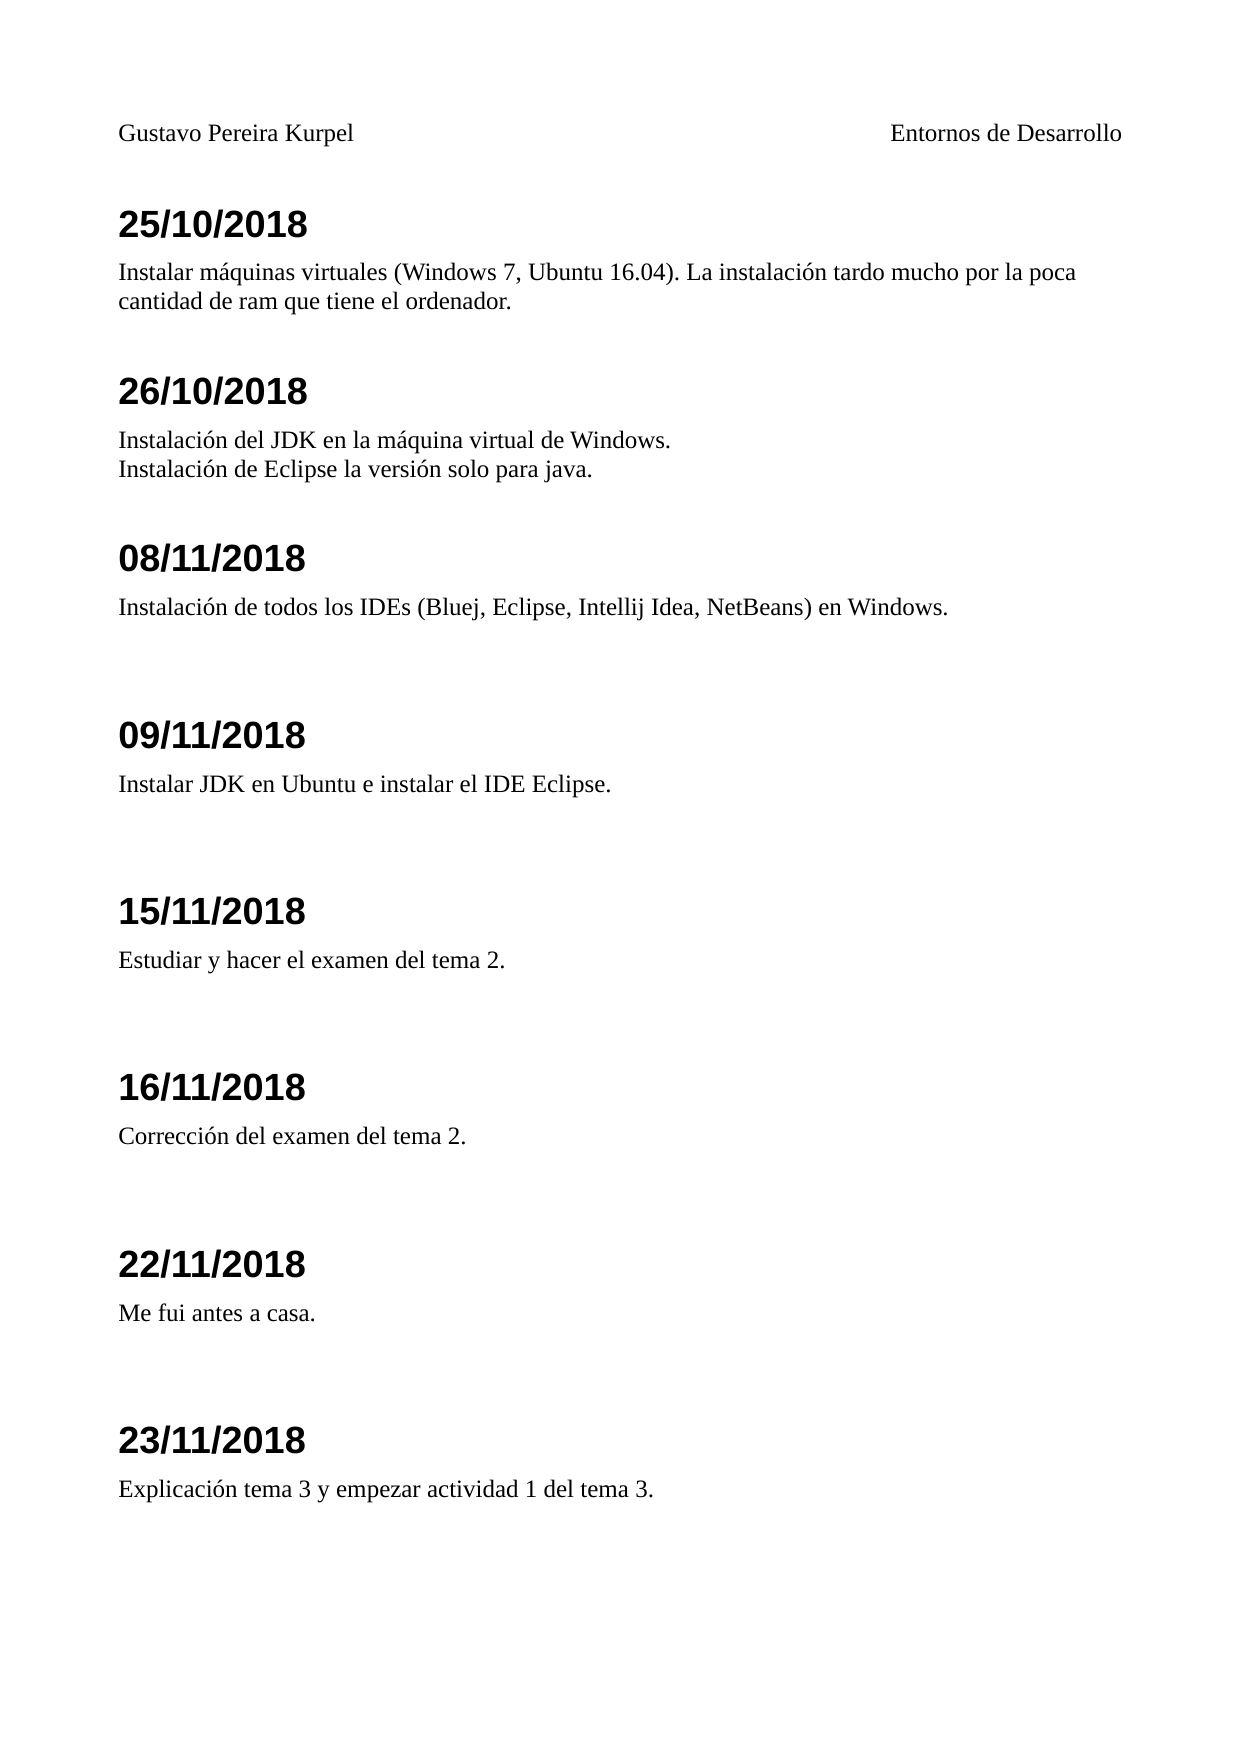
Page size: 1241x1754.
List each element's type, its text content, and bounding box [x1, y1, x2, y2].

text Corrección del examen del tema 2. [118, 1121, 1122, 1150]
text Instalar máquinas virtuales (Windows 7, Ubuntu 16.04). La instalación tardo mucho por la poca cantidad de ram que tiene el ordenador. [118, 257, 1122, 315]
subtitle 26/10/2018 [118, 369, 1122, 412]
subtitle 09/11/2018 [118, 712, 1122, 756]
text Estudiar y hacer el examen del tema 2. [118, 945, 1122, 974]
subtitle 16/11/2018 [118, 1065, 1122, 1109]
subtitle 23/11/2018 [118, 1418, 1122, 1462]
text Instalación de Eclipse la versión solo para java. [118, 454, 1122, 482]
text Instalación del JDK en la máquina virtual de Windows. [118, 425, 1122, 454]
subtitle 22/11/2018 [118, 1242, 1122, 1285]
subtitle 15/11/2018 [118, 889, 1122, 932]
text Explicación tema 3 y empezar actividad 1 del tema 3. [118, 1474, 1122, 1503]
text Instalar JDK en Ubuntu e instalar el IDE Eclipse. [118, 769, 1122, 797]
subtitle 25/10/2018 [118, 201, 1122, 245]
text Me fui antes a casa. [118, 1298, 1122, 1326]
subtitle 08/11/2018 [118, 536, 1122, 580]
text Instalación de todos los IDEs (Bluej, Eclipse, Intellij Idea, NetBeans) en Windows. [118, 592, 1122, 621]
